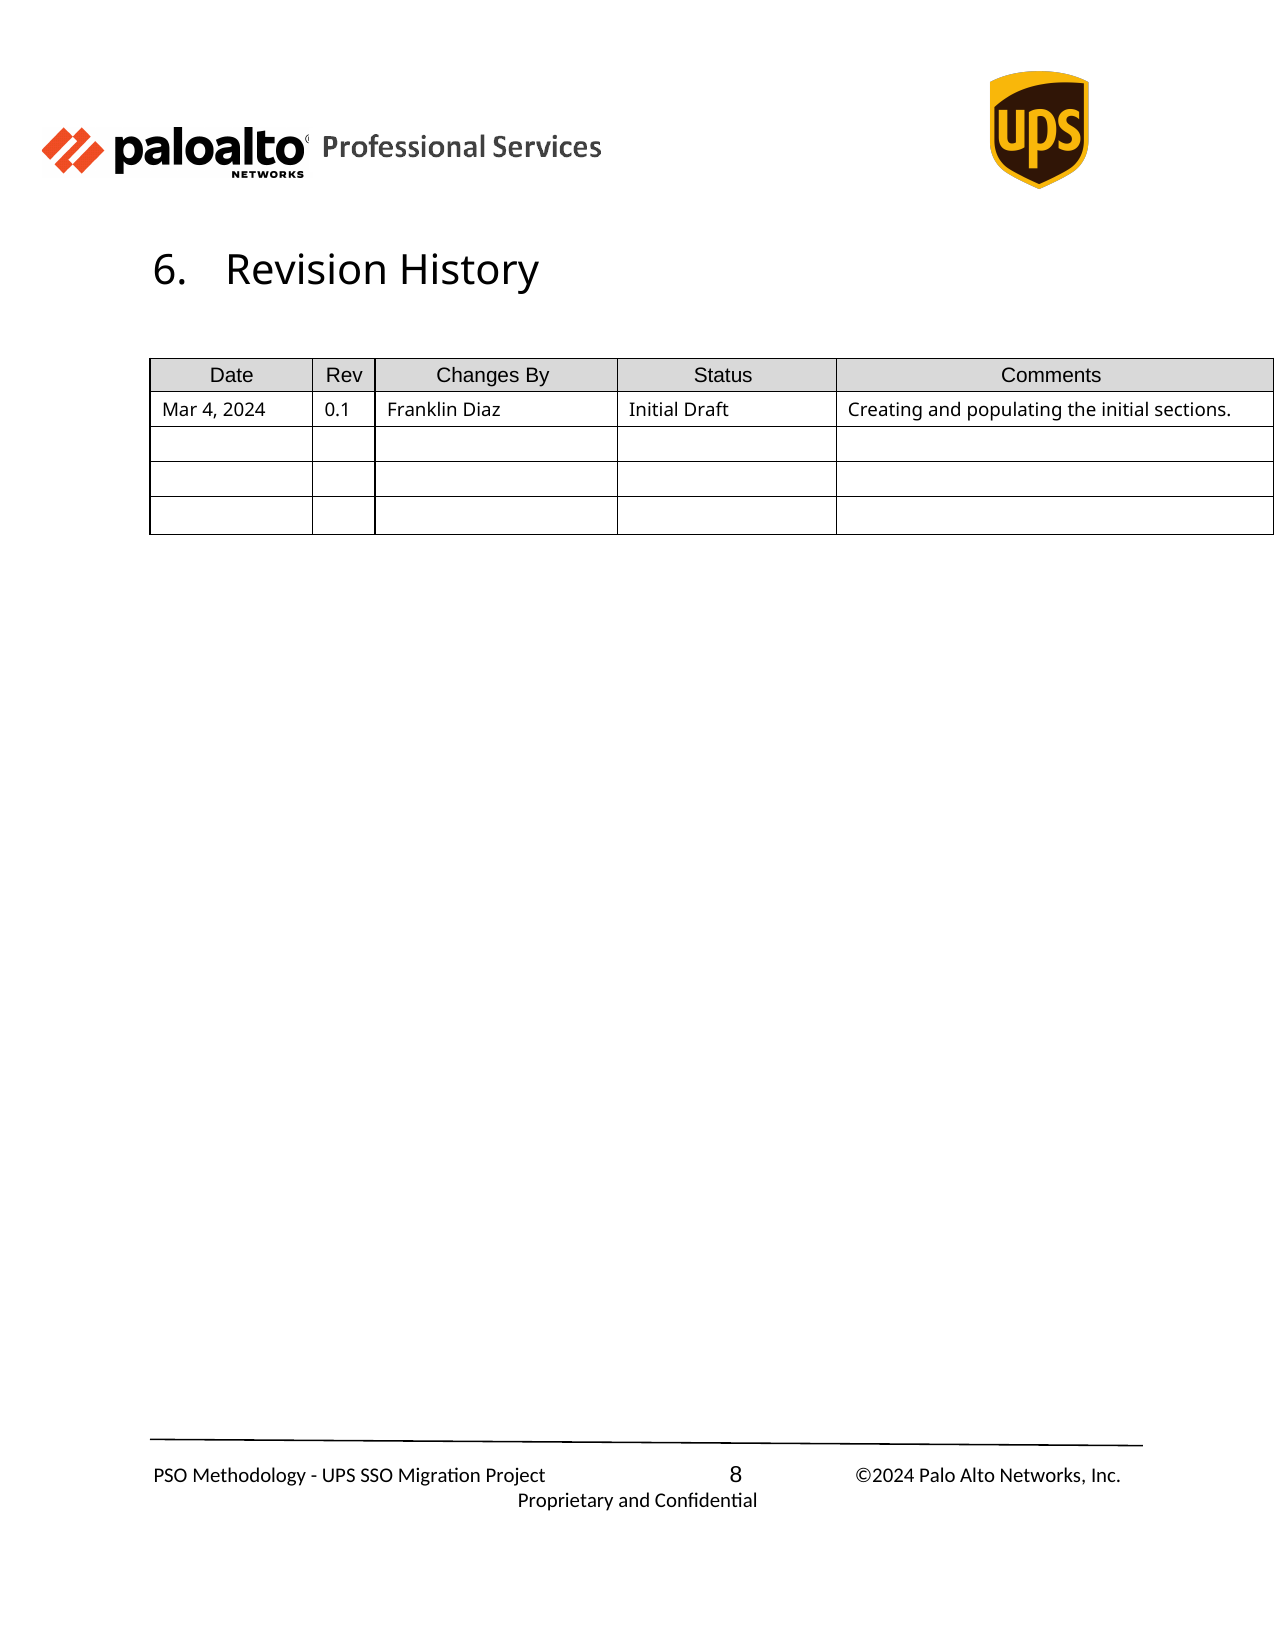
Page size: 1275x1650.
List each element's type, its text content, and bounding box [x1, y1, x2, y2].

table_header Date [151, 359, 312, 391]
table_cell [618, 427, 836, 461]
table_cell [313, 462, 374, 496]
table_cell [837, 497, 1273, 533]
table_header Status [618, 359, 836, 391]
table_cell Creating and populating the initial sections. [837, 392, 1273, 426]
table_cell [313, 497, 374, 533]
subtitle Revision History [187, 240, 1125, 297]
table_cell [376, 497, 617, 533]
table_cell 0.1 [313, 392, 374, 426]
table_cell [151, 462, 312, 496]
table_header Comments [837, 359, 1273, 391]
picture [989, 71, 1089, 190]
table_cell [618, 462, 836, 496]
table_cell [376, 462, 617, 496]
table_cell [151, 427, 312, 461]
table_cell [837, 462, 1273, 496]
table_cell Franklin Diaz [376, 392, 617, 426]
table_cell [376, 427, 617, 461]
table_header Rev [313, 359, 374, 391]
table_cell [313, 427, 374, 461]
table_cell Mar 4, 2024 [151, 392, 312, 426]
table_cell Initial Draft [618, 392, 836, 426]
table_cell [151, 497, 312, 533]
picture [41, 127, 610, 178]
table_cell [618, 497, 836, 533]
table_cell [837, 427, 1273, 461]
table_header Changes By [376, 359, 617, 391]
